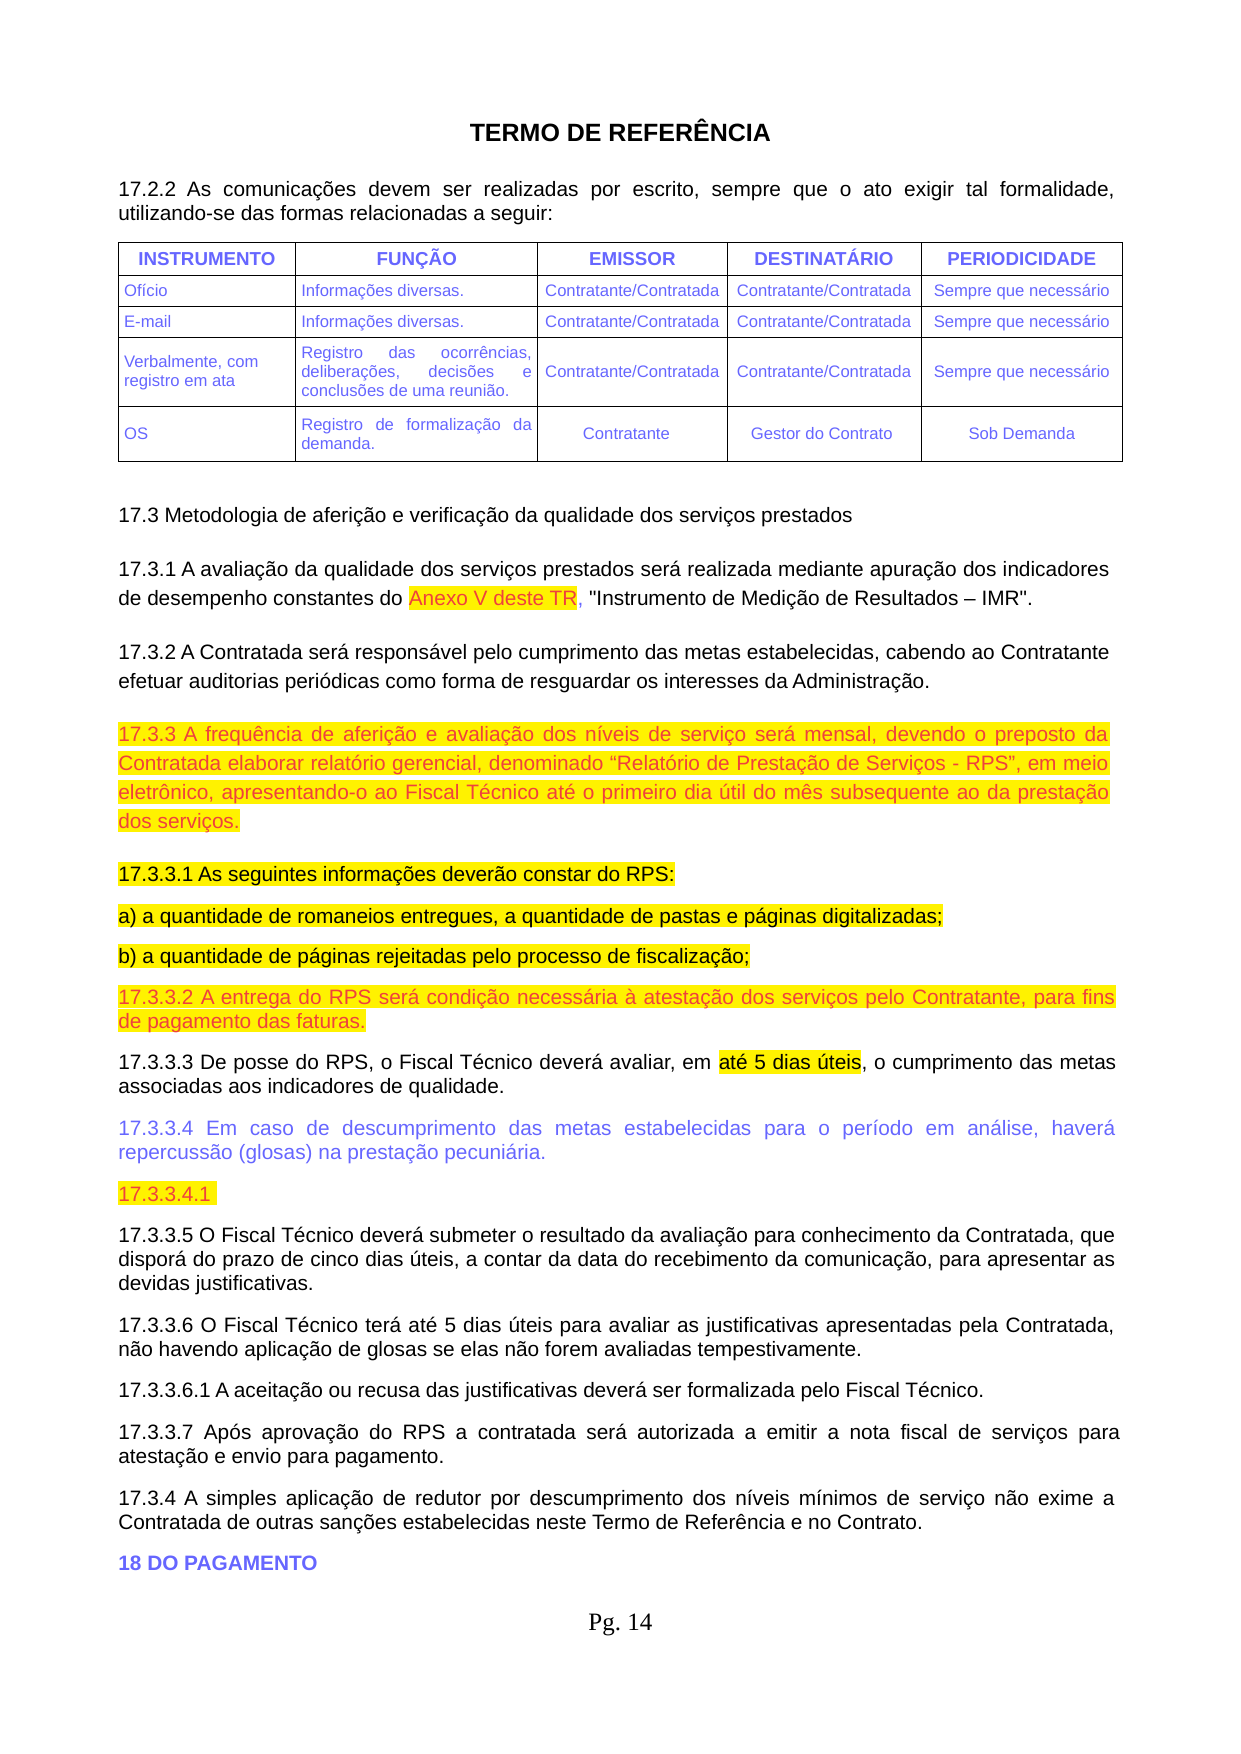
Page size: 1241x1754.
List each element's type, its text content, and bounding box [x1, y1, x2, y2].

table_cell Contratante/Contratada [728, 276, 921, 306]
text 17.3.3.2 A entrega do RPS será condição necessária à atestação dos serviços pelo Contratante, para fins de pagamento das faturas. [118, 984, 1116, 1032]
text 17.3.3 A frequência de aferição e avaliação dos níveis de serviço será mensal, devendo o preposto da Contratada elaborar relatório gerencial, denominado “Relatório de Prestação de Serviços - RPS”, em meio eletrônico, apresentando-o ao Fiscal Técnico até o primeiro dia útil do mês subsequente ao da prestação dos serviços. [118, 722, 1110, 832]
table_cell Sempre que necessário [922, 276, 1122, 306]
table_cell Gestor do Contrato [728, 407, 921, 461]
table_cell Sempre que necessário [922, 338, 1122, 406]
table_cell Sob Demanda [922, 407, 1122, 461]
text 17.3.3.5 O Fiscal Técnico deverá submeter o resultado da avaliação para conhecimento da Contratada, que disporá do prazo de cinco dias úteis, a contar da data do recebimento da comunicação, para apresentar as devidas justificativas. [118, 1223, 1116, 1295]
table_header INSTRUMENTO [119, 243, 295, 275]
text 17.3 Metodologia de aferição e verificação da qualidade dos serviços prestados [118, 503, 1116, 527]
table_header EMISSOR [538, 243, 727, 275]
table_cell Contratante/Contratada [538, 276, 727, 306]
text 17.3.3.3 De posse do RPS, o Fiscal Técnico deverá avaliar, em até 5 dias úteis, o cumprimento das metas associadas aos indicadores de qualidade. [118, 1050, 1116, 1098]
table_cell Contratante [538, 407, 727, 461]
text 17.2.2 As comunicações devem ser realizadas por escrito, sempre que o ato exigir tal formalidade, utilizando-se das formas relacionadas a seguir: [118, 176, 1116, 224]
table_header PERIODICIDADE [922, 243, 1122, 275]
table_cell Contratante/Contratada [728, 307, 921, 337]
text 17.3.3.6.1 A aceitação ou recusa das justificativas deverá ser formalizada pelo Fiscal Técnico. [118, 1378, 1116, 1402]
text 17.3.1 A avaliação da qualidade dos serviços prestados será realizada mediante apuração dos indicadores de desempenho constantes do Anexo V deste TR, "Instrumento de Medição de Resultados – IMR". [118, 557, 1110, 610]
text 17.3.4 A simples aplicação de redutor por descumprimento dos níveis mínimos de serviço não exime a Contratada de outras sanções estabelecidas neste Termo de Referência e no Contrato. [118, 1486, 1116, 1533]
table_cell Registro de formalização da demanda. [296, 407, 537, 461]
text a) a quantidade de romaneios entregues, a quantidade de pastas e páginas digitalizadas; [118, 903, 1122, 927]
table_cell Contratante/Contratada [538, 307, 727, 337]
table_cell OS [119, 407, 295, 461]
table_header DESTINATÁRIO [728, 243, 921, 275]
text 18 DO PAGAMENTO [118, 1551, 1116, 1575]
text 17.3.3.4.1 [118, 1181, 1116, 1205]
text 17.3.3.6 O Fiscal Técnico terá até 5 dias úteis para avaliar as justificativas apresentadas pela Contratada, não havendo aplicação de glosas se elas não forem avaliadas tempestivamente. [118, 1313, 1116, 1361]
text 17.3.3.4 Em caso de descumprimento das metas estabelecidas para o período em análise, haverá repercussão (glosas) na prestação pecuniária. [118, 1116, 1116, 1164]
table_cell Informações diversas. [296, 307, 537, 337]
table_cell Informações diversas. [296, 276, 537, 306]
text b) a quantidade de páginas rejeitadas pelo processo de fiscalização; [118, 944, 1122, 968]
table_cell E-mail [119, 307, 295, 337]
text 17.3.3.1 As seguintes informações deverão constar do RPS: [118, 862, 1110, 886]
table_cell Contratante/Contratada [538, 338, 727, 406]
table_cell Registro das ocorrências, deliberações, decisões e conclusões de uma reunião. [296, 338, 537, 406]
text 17.3.3.7 Após aprovação do RPS a contratada será autorizada a emitir a nota fiscal de serviços para atestação e envio para pagamento. [118, 1420, 1122, 1468]
table_cell Verbalmente, com registro em ata [119, 338, 295, 406]
table_cell Contratante/Contratada [728, 338, 921, 406]
table_cell Sempre que necessário [922, 307, 1122, 337]
text 17.3.2 A Contratada será responsável pelo cumprimento das metas estabelecidas, cabendo ao Contratante efetuar auditorias periódicas como forma de resguardar os interesses da Administração. [118, 640, 1110, 692]
table_header FUNÇÃO [296, 243, 537, 275]
table_cell Ofício [119, 276, 295, 306]
